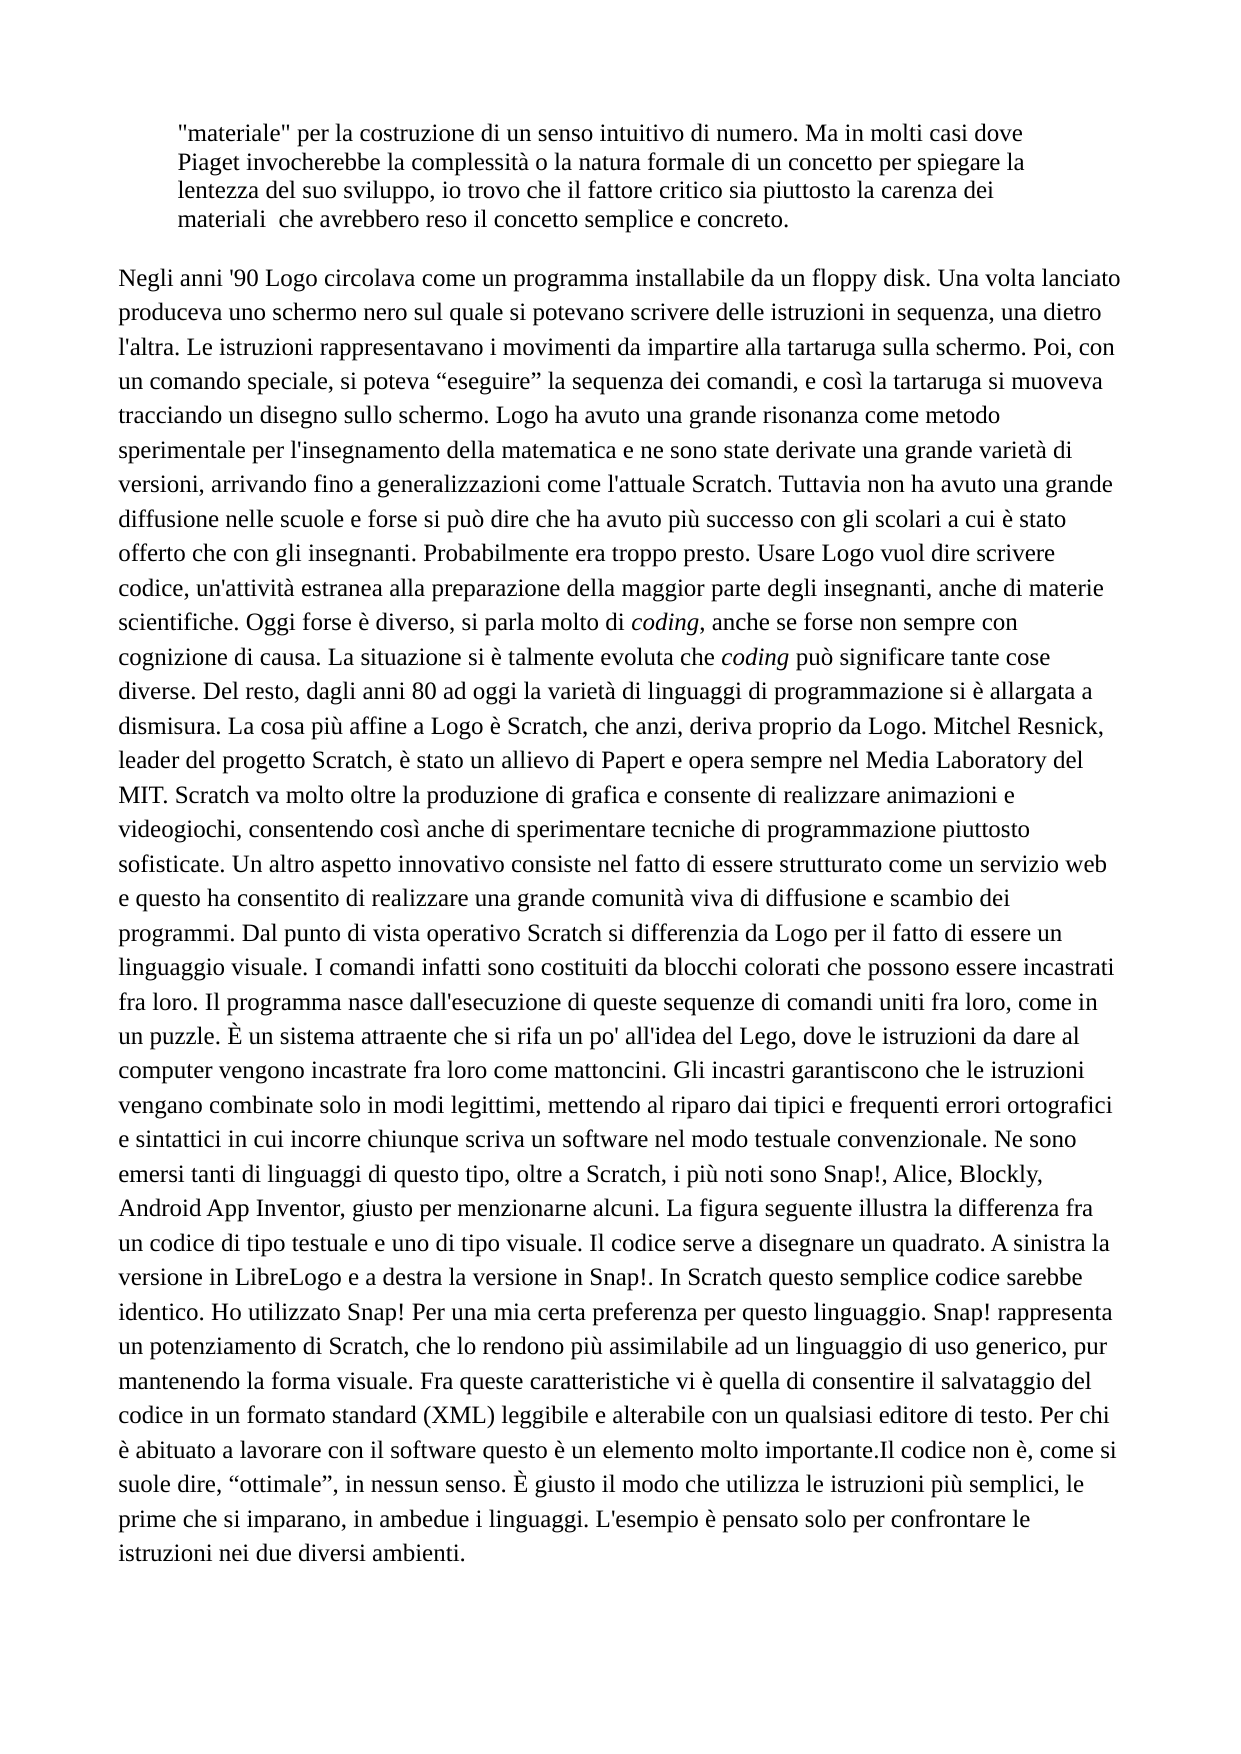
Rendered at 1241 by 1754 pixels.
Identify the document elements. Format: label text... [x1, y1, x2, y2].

text Negli anni '90 Logo circolava come un programma installabile da un floppy disk. Una volta lanciato produceva uno schermo nero sul quale si potevano scrivere delle istruzioni in sequenza, una dietro l'altra. Le istruzioni rappresentavano i movimenti da impartire alla tartaruga sulla schermo. Poi, con un comando speciale, si poteva “eseguire” la sequenza dei comandi, e così la tartaruga si muoveva tracciando un disegno sullo schermo. Logo ha avuto una grande risonanza come metodo sperimentale per l'insegnamento della matematica e ne sono state derivate una grande varietà di versioni, arrivando fino a generalizzazioni come l'attuale Scratch. Tuttavia non ha avuto una grande diffusione nelle scuole e forse si può dire che ha avuto più successo con gli scolari a cui è stato offerto che con gli insegnanti. Probabilmente era troppo presto. Usare Logo vuol dire scrivere codice, un'attività estranea alla preparazione della maggior parte degli insegnanti, anche di materie scientifiche. Oggi forse è diverso, si parla molto di coding, anche se forse non sempre con cognizione di causa. La situazione si è talmente evoluta che coding può significare tante cose diverse. Del resto, dagli anni 80 ad oggi la varietà di linguaggi di programmazione si è allargata a dismisura. La cosa più affine a Logo è Scratch, che anzi, deriva proprio da Logo. Mitchel Resnick, leader del progetto Scratch, è stato un allievo di Papert e opera sempre nel Media Laboratory del MIT. Scratch va molto oltre la produzione di grafica e consente di realizzare animazioni e videogiochi, consentendo così anche di sperimentare tecniche di programmazione piuttosto sofisticate. Un altro aspetto innovativo consiste nel fatto di essere strutturato come un servizio web e questo ha consentito di realizzare una grande comunità viva di diffusione e scambio dei programmi. Dal punto di vista operativo Scratch si differenzia da Logo per il fatto di essere un linguaggio visuale. I comandi infatti sono costituiti da blocchi colorati che possono essere incastrati fra loro. Il programma nasce dall'esecuzione di queste sequenze di comandi uniti fra loro, come in un puzzle. È un sistema attraente che si rifa un po' all'idea del Lego, dove le istruzioni da dare al computer vengono incastrate fra loro come mattoncini. Gli incastri garantiscono che le istruzioni vengano combinate solo in modi legittimi, mettendo al riparo dai tipici e frequenti errori ortografici e sintattici in cui incorre chiunque scriva un software nel modo testuale convenzionale. Ne sono emersi tanti di linguaggi di questo tipo, oltre a Scratch, i più noti sono Snap!, Alice, Blockly, Android App Inventor, giusto per menzionarne alcuni. La figura seguente illustra la differenza fra un codice di tipo testuale e uno di tipo visuale. Il codice serve a disegnare un quadrato. A sinistra la versione in LibreLogo e a destra la versione in Snap!. In Scratch questo semplice codice sarebbe identico. Ho utilizzato Snap! Per una mia certa preferenza per questo linguaggio. Snap! rappresenta un potenziamento di Scratch, che lo rendono più assimilabile ad un linguaggio di uso generico, pur mantenendo la forma visuale. Fra queste caratteristiche vi è quella di consentire il salvataggio del codice in un formato standard (XML) leggibile e alterabile con un qualsiasi editore di testo. Per chi è abituato a lavorare con il software questo è un elemento molto importante.Il codice non è, come si suole dire, “ottimale”, in nessun senso. È giusto il modo che utilizza le istruzioni più semplici, le prime che si imparano, in ambedue i linguaggi. L'esempio è pensato solo per confrontare le istruzioni nei due diversi ambienti. [118, 263, 1122, 1567]
text "materiale" per la costruzione di un senso intuitivo di numero. Ma in molti casi dove Piaget invocherebbe la complessità o la natura formale di un concetto per spiegare la lentezza del suo sviluppo, io trovo che il fattore critico sia piuttosto la carenza dei materiali che avrebbero reso il concetto semplice e concreto. [177, 118, 1063, 233]
